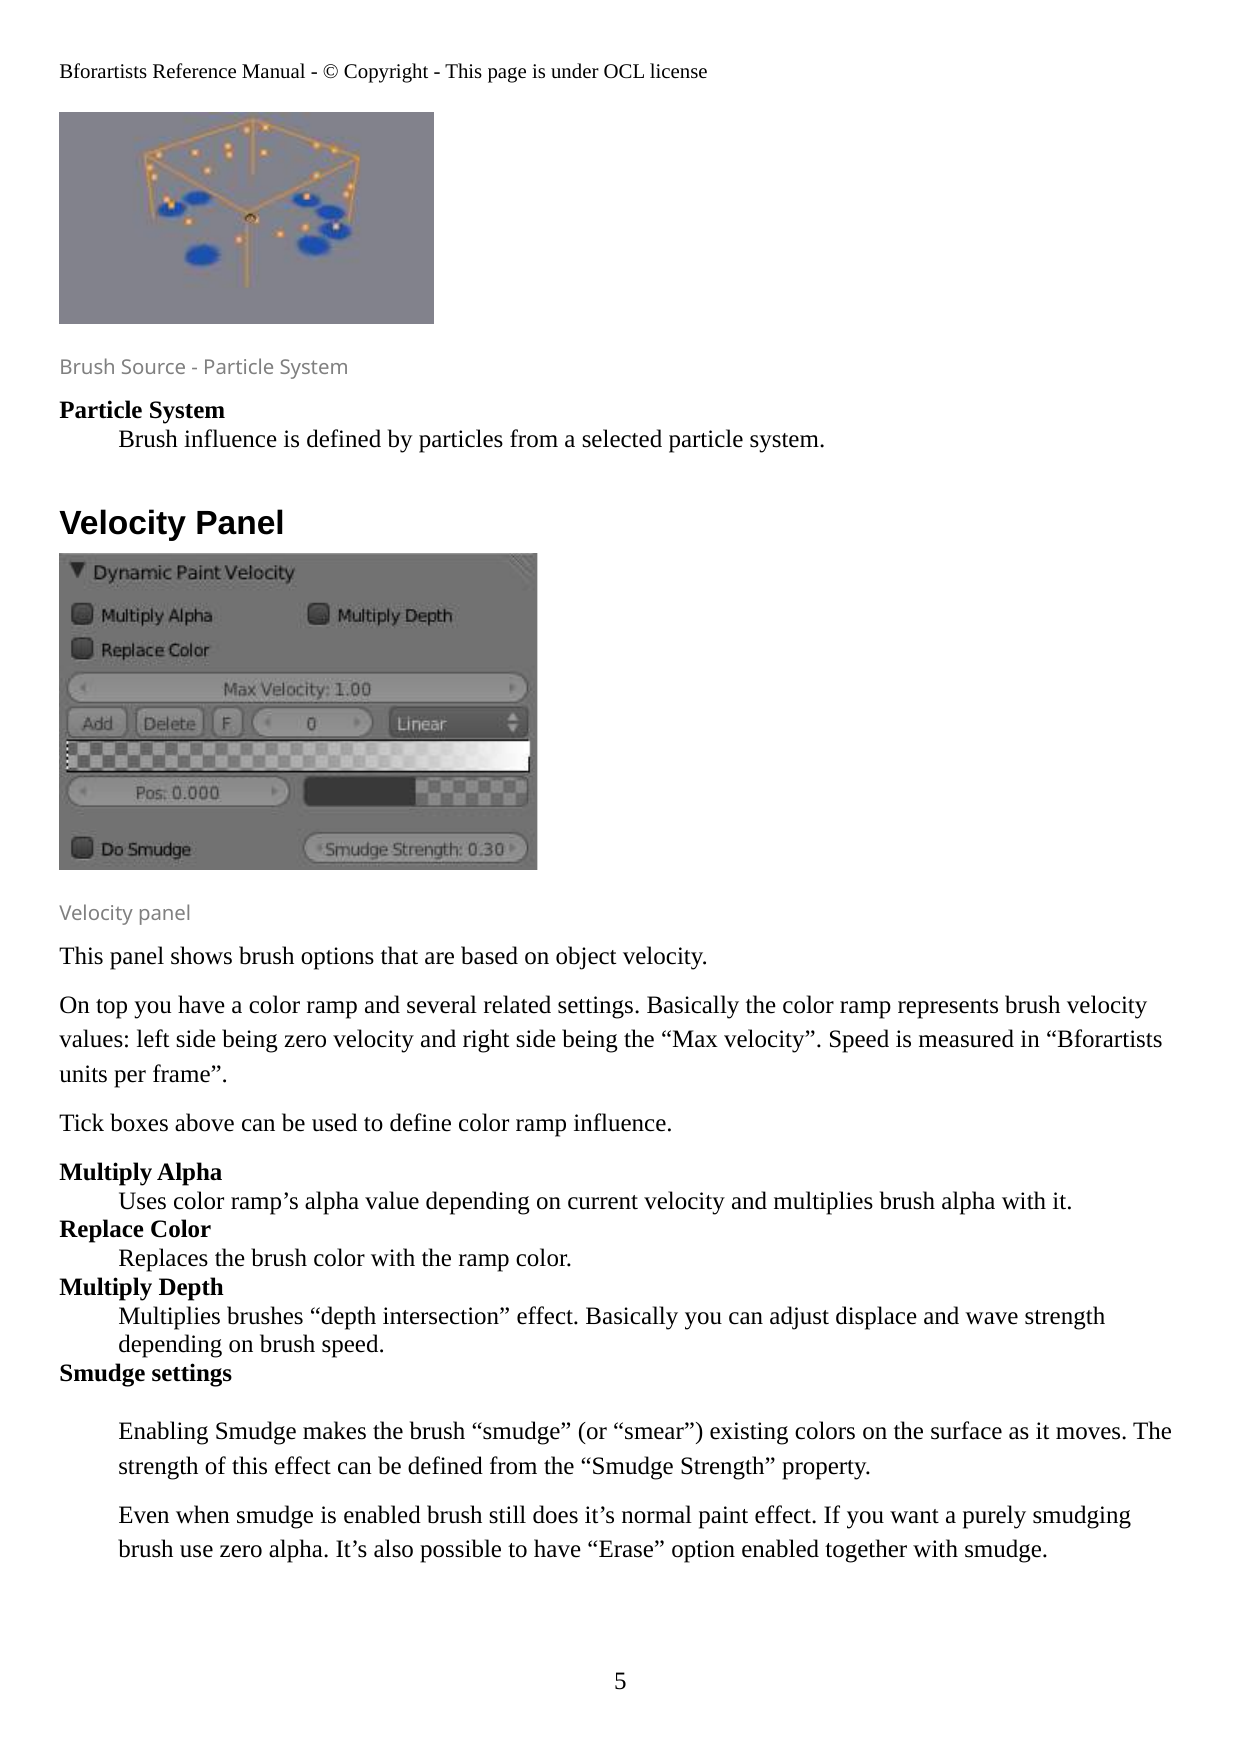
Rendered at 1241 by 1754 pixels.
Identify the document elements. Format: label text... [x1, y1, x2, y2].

picture [59, 112, 434, 324]
list Multiplies brushes “depth intersection” effect. Basically you can adjust displace and wave strength depending on brush speed. [118, 1301, 1181, 1358]
list Replaces the brush color with the ramp color. [118, 1243, 1181, 1272]
list Uses color ramp’s alpha value depending on current velocity and multiplies brush alpha with it. [118, 1186, 1181, 1214]
text Enabling Smudge makes the brush “smudge” (or “smear”) existing colors on the surface as it moves. The strength of this effect can be defined from the “Smudge Strength” property. [118, 1416, 1181, 1480]
subtitle Multiply Depth [59, 1272, 1181, 1301]
text Even when smudge is enabled brush still does it’s normal paint effect. If you want a purely smudging brush use zero alpha. It’s also possible to have “Erase” option enabled together with smudge. [118, 1500, 1181, 1563]
picture [59, 553, 538, 870]
text Velocity panel [59, 895, 1181, 926]
subtitle Particle System [59, 395, 1181, 424]
subtitle Multiply Alpha [59, 1157, 1181, 1186]
subtitle Replace Color [59, 1214, 1181, 1243]
text This panel shows brush options that are based on object velocity. [59, 941, 1181, 969]
text Tick boxes above can be used to define color ramp influence. [59, 1108, 1181, 1137]
text On top you have a color ramp and several related settings. Basically the color ramp represents brush velocity values: left side being zero velocity and right side being the “Max velocity”. Speed is measured in “Bforartists units per frame”. [59, 990, 1181, 1088]
list Brush influence is defined by particles from a selected particle system. [118, 424, 1181, 452]
text Brush Source - Particle System [59, 349, 1181, 380]
subtitle Smudge settings [59, 1358, 1181, 1387]
subtitle Velocity Panel [59, 503, 1181, 541]
